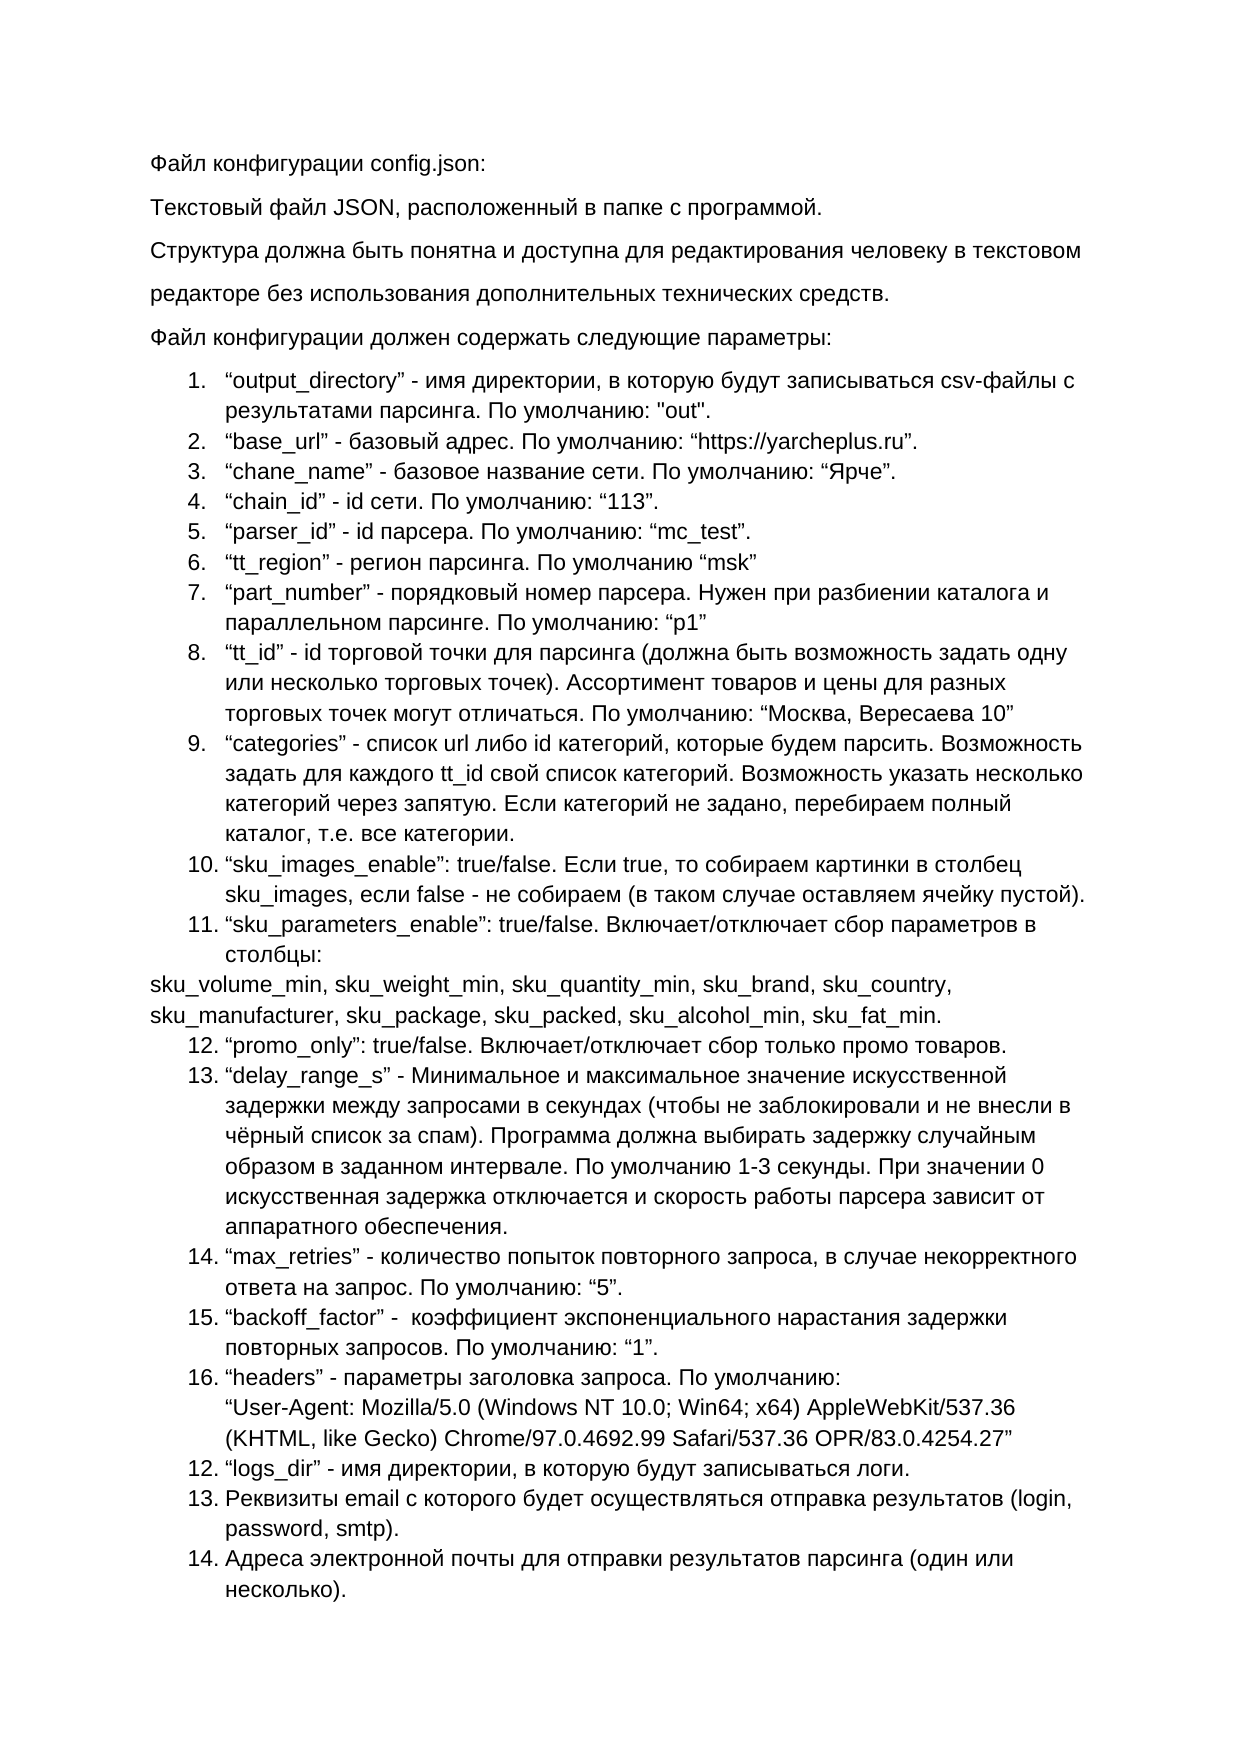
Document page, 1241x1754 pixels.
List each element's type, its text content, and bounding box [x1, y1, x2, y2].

list Реквизиты email с которого будет осуществляться отправка результатов (login, password, smtp). [187, 1485, 1090, 1541]
list “categories” - список url либо id категорий, которые будем парсить. Возможность задать для каждого tt_id свой список категорий. Возможность указать несколько категорий через запятую. Если категорий не задано, перебираем полный каталог, т.е. все категории. [187, 730, 1090, 847]
list “chane_name” - базовое название сети. По умолчанию: “Ярче”. [187, 458, 1090, 484]
text Файл конфигурации должен содержать следующие параметры: [150, 324, 1090, 350]
list “tt_id” - id торговой точки для парсинга (должна быть возможность задать одну или несколько торговых точек). Ассортимент товаров и цены для разных торговых точек могут отличаться. По умолчанию: “Москва, Вересаева 10” [187, 639, 1090, 726]
text Текстовый файл JSON, расположенный в папке с программой. [150, 193, 1090, 220]
list Адреса электронной почты для отправки результатов парсинга (один или несколько). [187, 1545, 1090, 1602]
list “part_number” - порядковый номер парсера. Нужен при разбиении каталога и параллельном парсинге. По умолчанию: “p1” [187, 579, 1090, 635]
list “delay_range_s” - Минимальное и максимальное значение искусственной задержки между запросами в секундах (чтобы не заблокировали и не внесли в чёрный список за спам). Программа должна выбирать задержку случайным образом в заданном интервале. По умолчанию 1-3 секунды. При значении 0 искусственная задержка отключается и скорость работы парсера зависит от аппаратного обеспечения. [187, 1062, 1090, 1239]
list “chain_id” - id сети. По умолчанию: “113”. [187, 488, 1090, 514]
text sku_volume_min, sku_weight_min, sku_quantity_min, sku_brand, sku_country, sku_manufacturer, sku_package, sku_packed, sku_alcohol_min, sku_fat_min. [150, 971, 1090, 1028]
list “tt_region” - регион парсинга. По умолчанию “msk” [187, 548, 1090, 575]
list “sku_parameters_enable”: true/false. Включает/отключает сбор параметров в столбцы: [187, 911, 1090, 967]
list “max_retries” - количество попыток повторного запроса, в случае некорректного ответа на запрос. По умолчанию: “5”. [187, 1243, 1090, 1300]
text “User-Agent: Mozilla/5.0 (Windows NT 10.0; Win64; x64) AppleWebKit/537.36 (KHTML, like Gecko) Chrome/97.0.4692.99 Safari/537.36 OPR/83.0.4254.27” [225, 1394, 1090, 1451]
list “promo_only”: true/false. Включает/отключает сбор только промо товаров. [187, 1032, 1090, 1058]
list “base_url” - базовый адрес. По умолчанию: “https://yarcheplus.ru”. [187, 428, 1090, 454]
list “sku_images_enable”: true/false. Если true, то собираем картинки в cтолбец sku_images, если false - не собираем (в таком случае оставляем ячейку пустой). [187, 851, 1090, 907]
list “logs_dir” - имя директории, в которую будут записываться логи. [187, 1455, 1090, 1481]
text Структура должна быть понятна и доступна для редактирования человеку в текстовом редакторе без использования дополнительных технических средств. [150, 237, 1090, 307]
list “parser_id” - id парсера. По умолчанию: “mc_test”. [187, 518, 1090, 544]
list “output_directory” - имя директории, в которую будут записываться csv-файлы c результатами парсинга. По умолчанию: "out". [187, 367, 1090, 424]
list “headers” - параметры заголовка запроса. По умолчанию: [187, 1364, 1090, 1390]
list “backoff_factor” - коэффициент экспоненциального нарастания задержки повторных запросов. По умолчанию: “1”. [187, 1304, 1090, 1360]
text Файл конфигурации config.json: [150, 150, 1090, 176]
